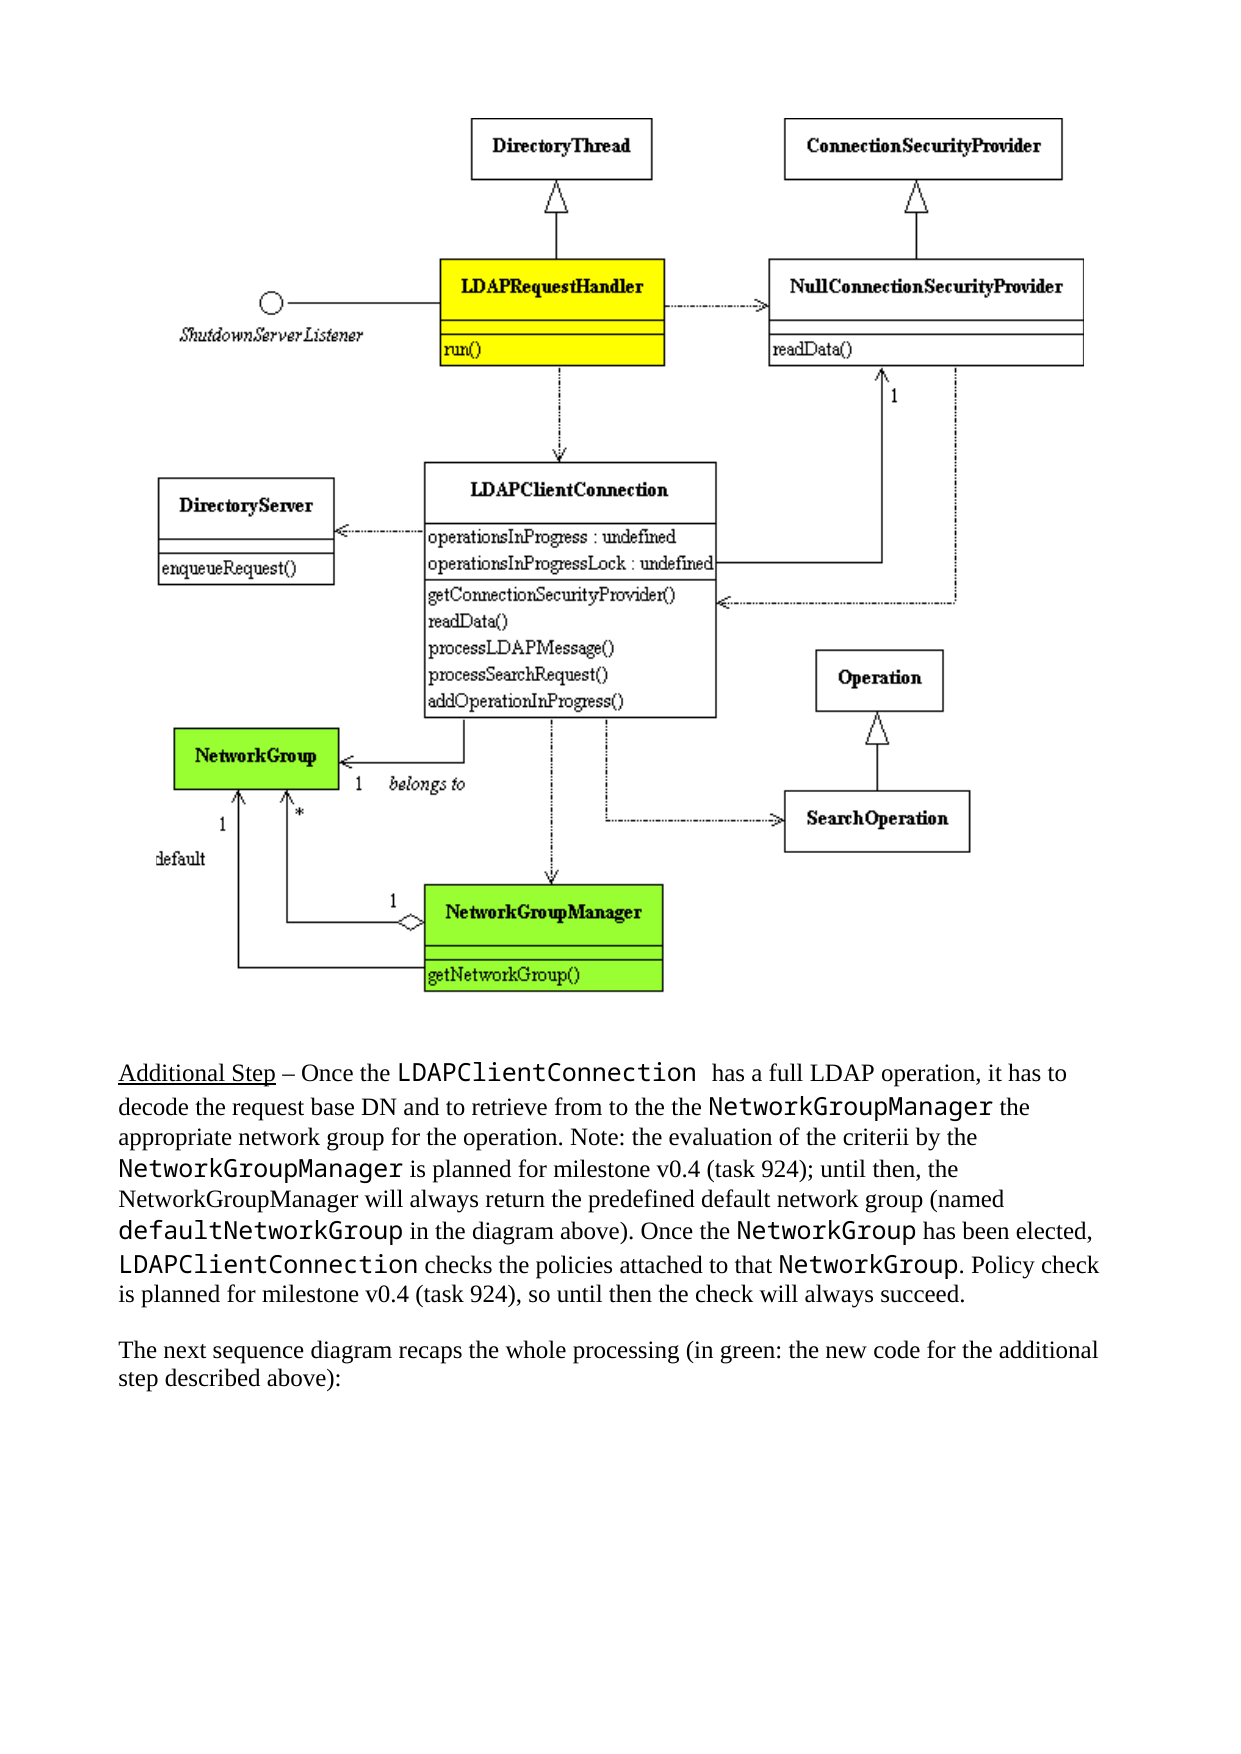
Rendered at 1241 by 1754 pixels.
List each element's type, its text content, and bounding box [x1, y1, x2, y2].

text Additional Step – Once the LDAPClientConnection has a full LDAP operation, it has to decode the request base DN and to retrieve from to the the NetworkGroupManager the appropriate network group for the operation. Note: the evaluation of the criterii by the NetworkGroupManager is planned for milestone v0.4 (task 924); until then, the NetworkGroupManager will always return the predefined default network group (named defaultNetworkGroup in the diagram above). Once the NetworkGroup has been elected, LDAPClientConnection checks the policies attached to that NetworkGroup. Policy check is planned for milestone v0.4 (task 924), so until then the check will always succeed. [118, 1055, 1122, 1308]
text The next sequence diagram recaps the whole processing (in green: the new code for the additional step described above): [118, 1336, 1122, 1391]
picture [156, 118, 1084, 1000]
